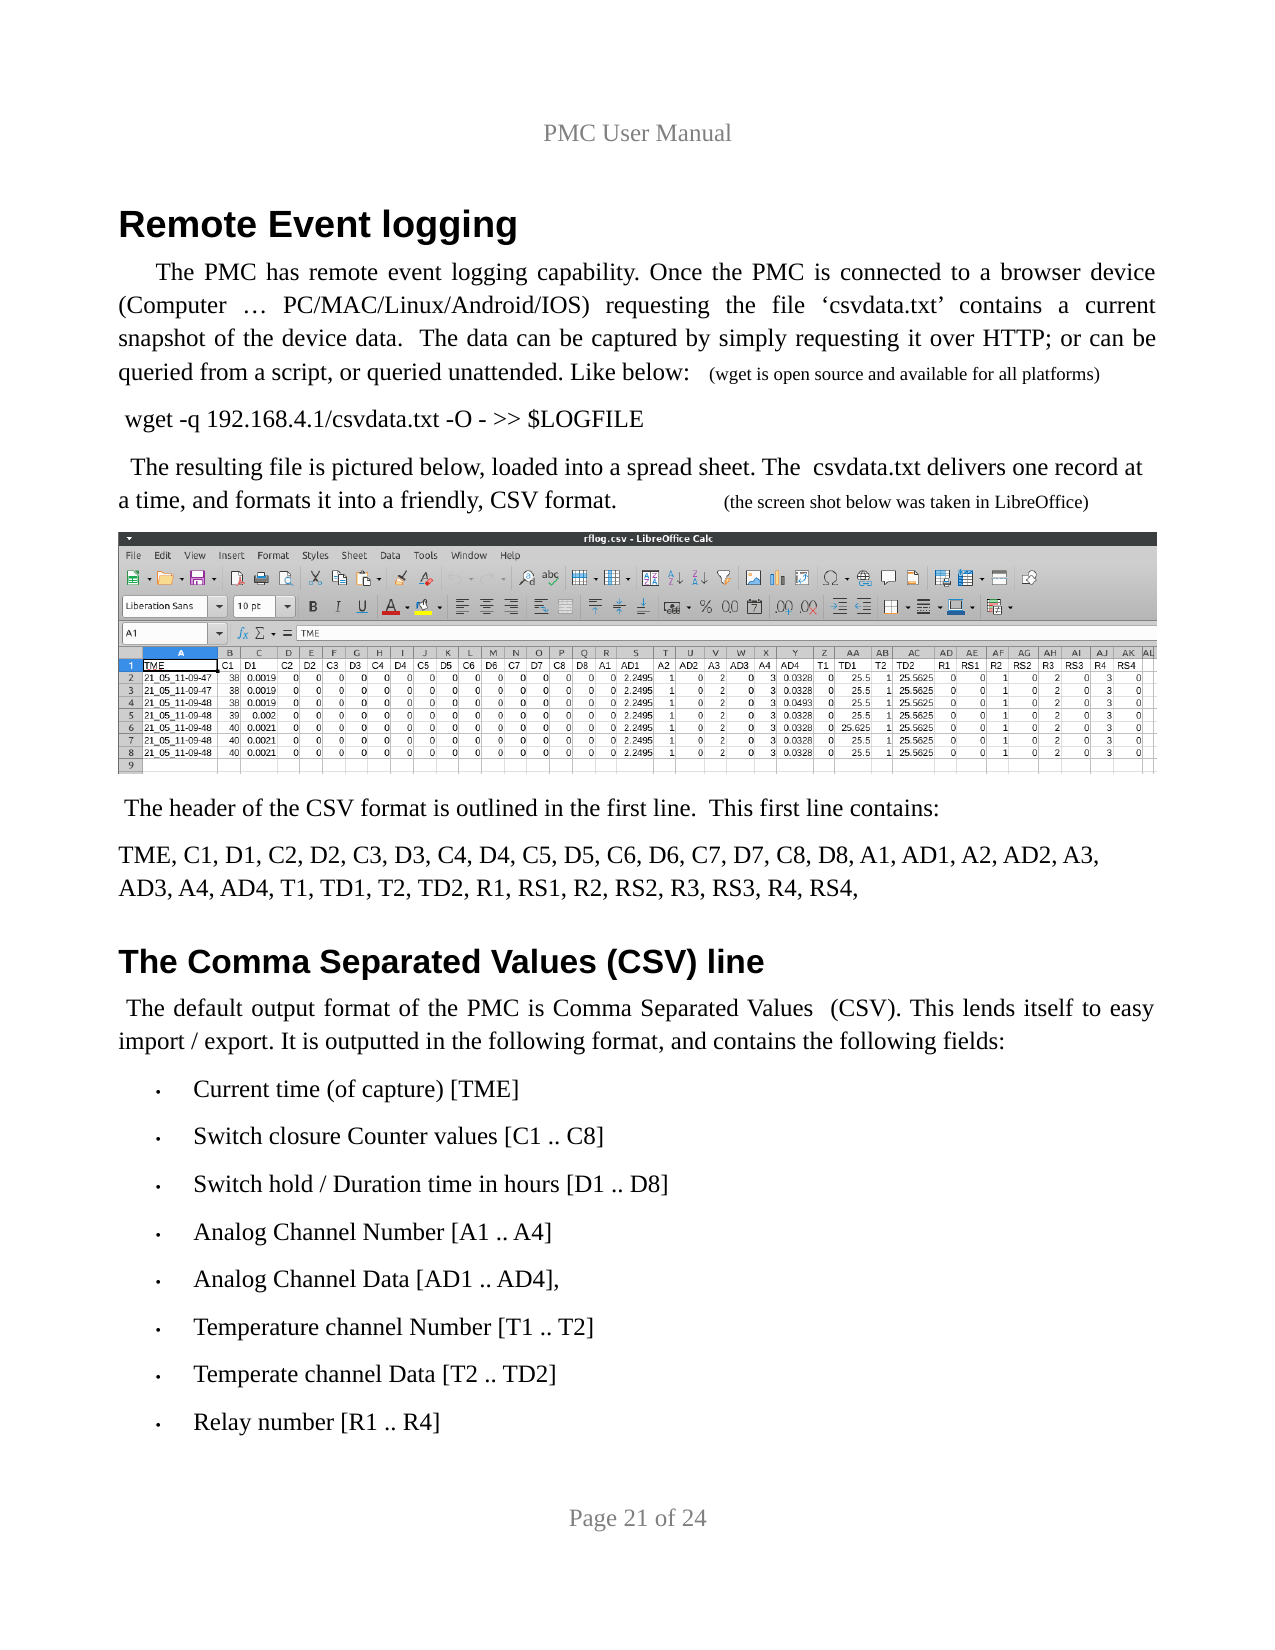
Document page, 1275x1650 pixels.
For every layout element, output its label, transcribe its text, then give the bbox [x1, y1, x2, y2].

list Current time (of capture) [TME] [156, 1074, 1157, 1102]
subtitle The Comma Separated Values (CSV) line [118, 942, 1157, 981]
list Switch closure Counter values [C1 .. C8] [156, 1121, 1157, 1150]
text TME, C1, D1, C2, D2, C3, D3, C4, D4, C5, D5, C6, D6, C7, D7, C8, D8, A1, AD1, A2, AD2, A3, AD3, A4, AD4, T1, TD1, T2, TD2, R1, RS1, R2, RS2, R3, RS3, R4, RS4, [118, 841, 1157, 902]
text The default output format of the PMC is Comma Separated Values (CSV). This lends itself to easy import / export. It is outputted in the following format, and contains the following fields: [118, 993, 1157, 1055]
picture [118, 532, 1157, 774]
text The resulting file is pictured below, loaded into a spread sheet. The csvdata.txt delivers one record at a time, and formats it into a friendly, CSV format. (the screen shot below was taken in LibreOffice) [118, 452, 1157, 513]
list Relay number [R1 .. R4] [156, 1407, 1157, 1436]
list Analog Channel Data [AD1 .. AD4], [156, 1264, 1157, 1293]
text wget -q 192.168.4.1/csvdata.txt -O - >> $LOGFILE [118, 404, 1157, 433]
text The header of the CSV format is outlined in the first line. This first line contains: [118, 793, 1157, 822]
list Switch hold / Duration time in hours [D1 .. D8] [156, 1169, 1157, 1198]
subtitle Remote Event logging [118, 201, 1157, 245]
list Temperate channel Data [T2 .. TD2] [156, 1359, 1157, 1388]
text The PMC has remote event logging capability. Once the PMC is connected to a browser device (Computer … PC/MAC/Linux/Android/IOS) requesting the file ‘csvdata.txt’ contains a current snapshot of the device data. The data can be captured by simply requesting it over HTTP; or can be queried from a script, or queried unattended. Like below: (wget is open source and available for all platforms) [118, 257, 1157, 385]
list Temperature channel Number [T1 .. T2] [156, 1312, 1157, 1341]
list Analog Channel Number [A1 .. A4] [156, 1217, 1157, 1245]
